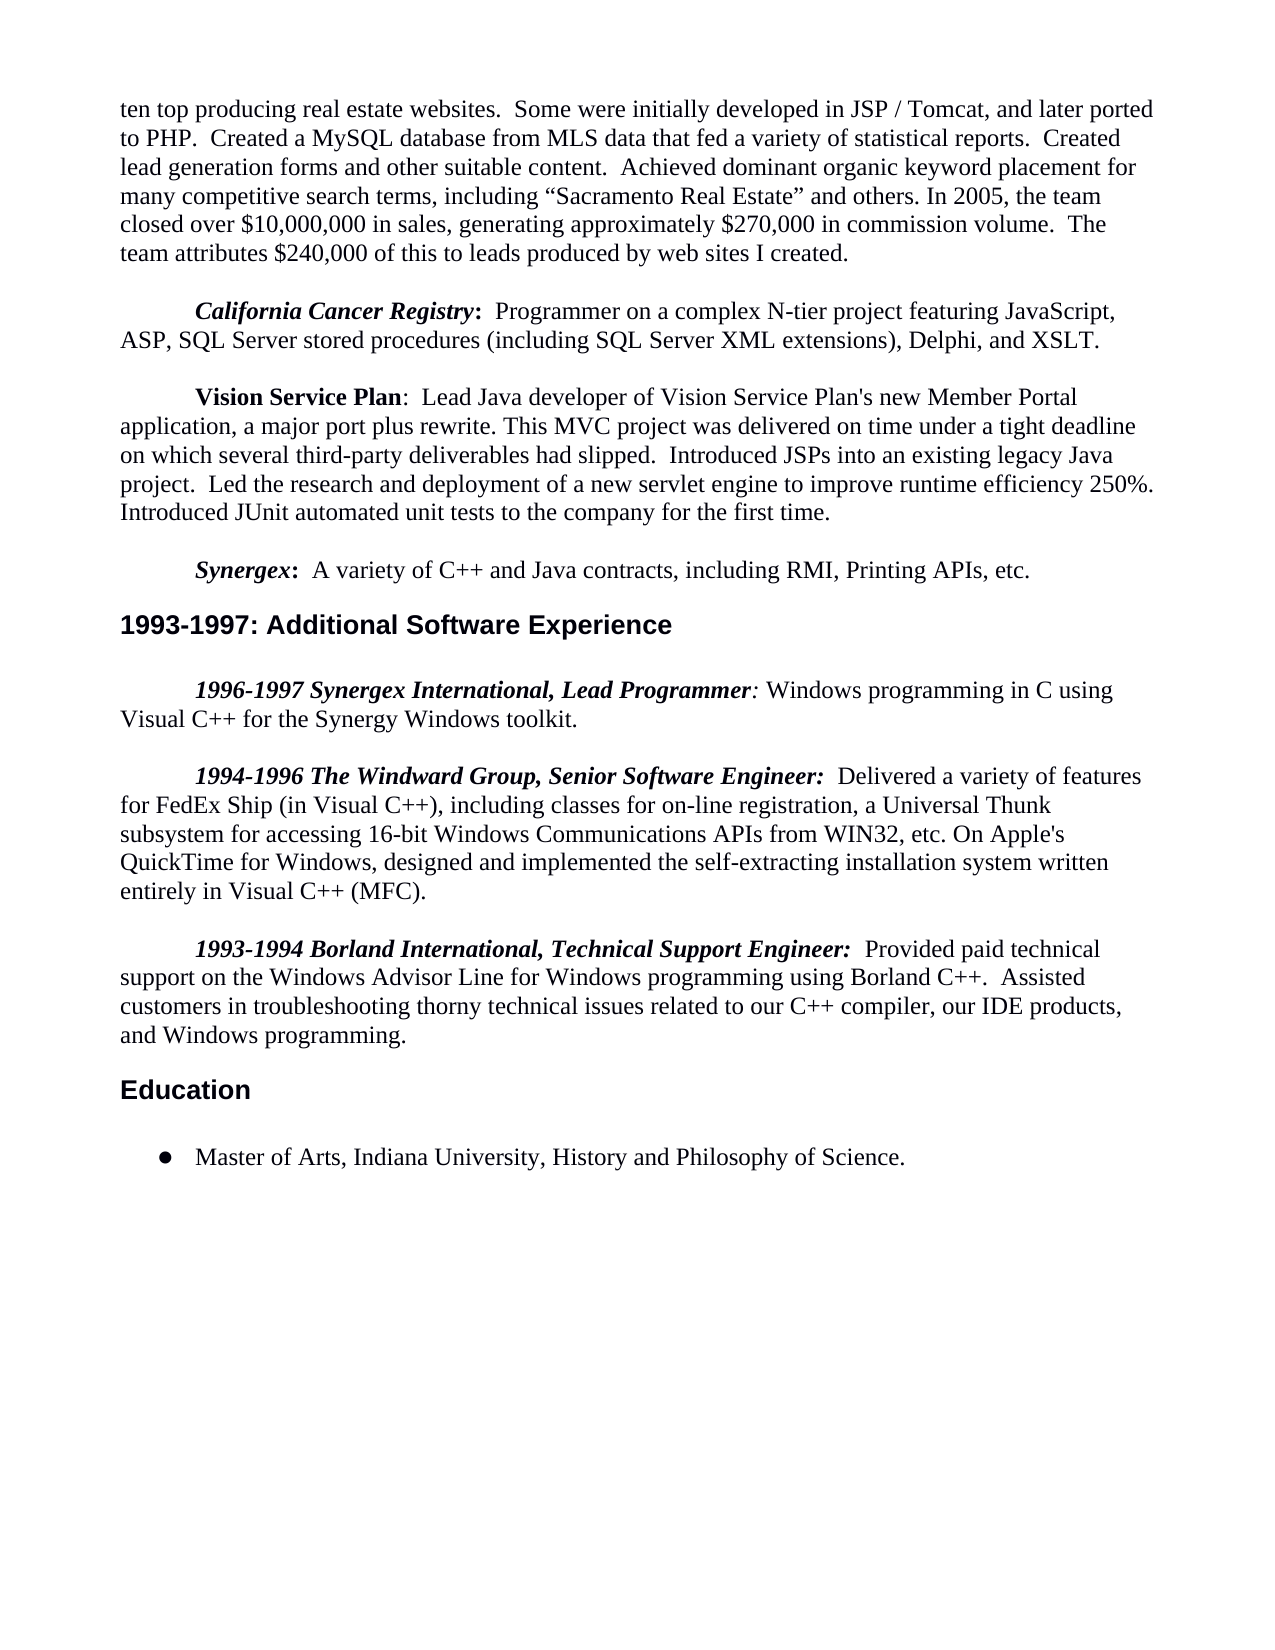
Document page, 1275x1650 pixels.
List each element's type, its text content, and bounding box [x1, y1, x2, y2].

text ten top producing real estate websites. Some were initially developed in JSP / Tomcat, and later ported to PHP. Created a MySQL database from MLS data that fed a variety of statistical reports. Created lead generation forms and other suitable content. Achieved dominant organic keyword placement for many competitive search terms, including “Sacramento Real Estate” and others. In 2005, the team closed over $10,000,000 in sales, generating approximately $270,000 in commission volume. The team attributes $240,000 of this to leads produced by web sites I created. [120, 94, 1155, 267]
text 1996-1997 Synergex International, Lead Programmer: Windows programming in C using Visual C++ for the Synergy Windows toolkit. [120, 675, 1155, 732]
text California Cancer Registry: Programmer on a complex N-tier project featuring JavaScript, ASP, SQL Server stored procedures (including SQL Server XML extensions), Delphi, and XSLT. [120, 296, 1155, 382]
subtitle Education [120, 1074, 1155, 1136]
text 1994-1996 The Windward Group, Senior Software Engineer: Delivered a variety of features for FedEx Ship (in Visual C++), including classes for on-line registration, a Universal Thunk subsystem for accessing 16-bit Windows Communications APIs from WIN32, etc. On Apple's QuickTime for Windows, designed and implemented the self-extracting installation system written entirely in Visual C++ (MFC). [120, 761, 1155, 905]
subtitle 1993-1997: Additional Software Experience [120, 609, 1155, 640]
text 1993-1994 Borland International, Technical Support Engineer: Provided paid technical support on the Windows Advisor Line for Windows programming using Borland C++. Assisted customers in troubleshooting thorny technical issues related to our C++ compiler, our IDE products, and Windows programming. [120, 934, 1155, 1049]
text Vision Service Plan: Lead Java developer of Vision Service Plan's new Member Portal application, a major port plus rewrite. This MVC project was delivered on time under a tight deadline on which several third-party deliverables had slipped. Introduced JSPs into an existing legacy Java project. Led the research and deployment of a new servlet engine to improve runtime efficiency 250%. Introduced JUnit automated unit tests to the company for the first time. [120, 382, 1155, 526]
list Master of Arts, Indiana University, History and Philosophy of Science. [157, 1142, 1155, 1171]
text Synergex: A variety of C++ and Java contracts, including RMI, Printing APIs, etc. [120, 555, 1155, 584]
